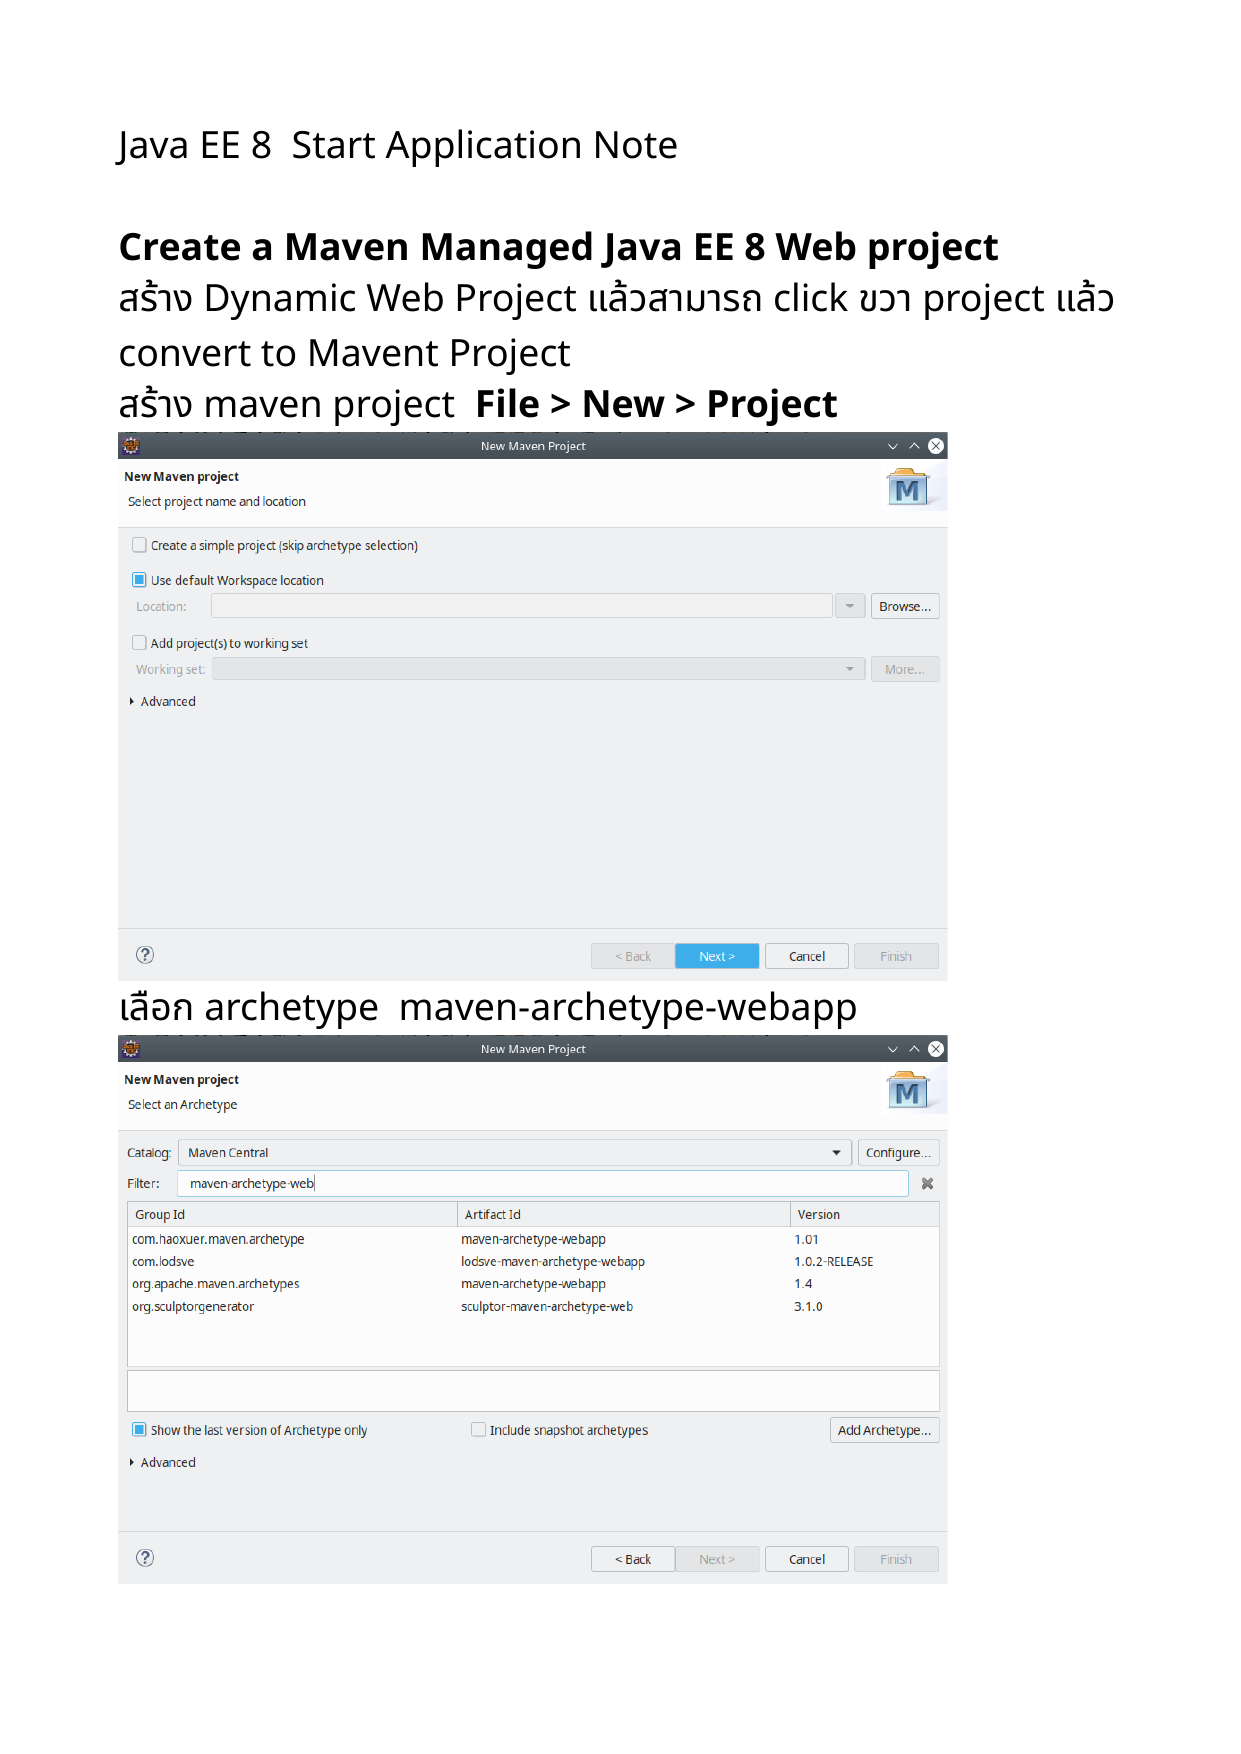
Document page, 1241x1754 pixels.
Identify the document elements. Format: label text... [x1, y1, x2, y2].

text สร้าง maven project File > New > Project [118, 378, 1122, 433]
picture [118, 432, 948, 981]
text สร้าง Dynamic Web Project แล้วสามารถ click ขวา project แล้ว convert to Mavent Project [118, 271, 1122, 378]
text Create a Maven Managed Java EE 8 Web project [118, 220, 1122, 271]
text Java EE 8 Start Application Note [118, 118, 1122, 169]
picture [118, 1035, 948, 1584]
text เลือก archetype maven-archetype-webapp [118, 981, 1122, 1036]
